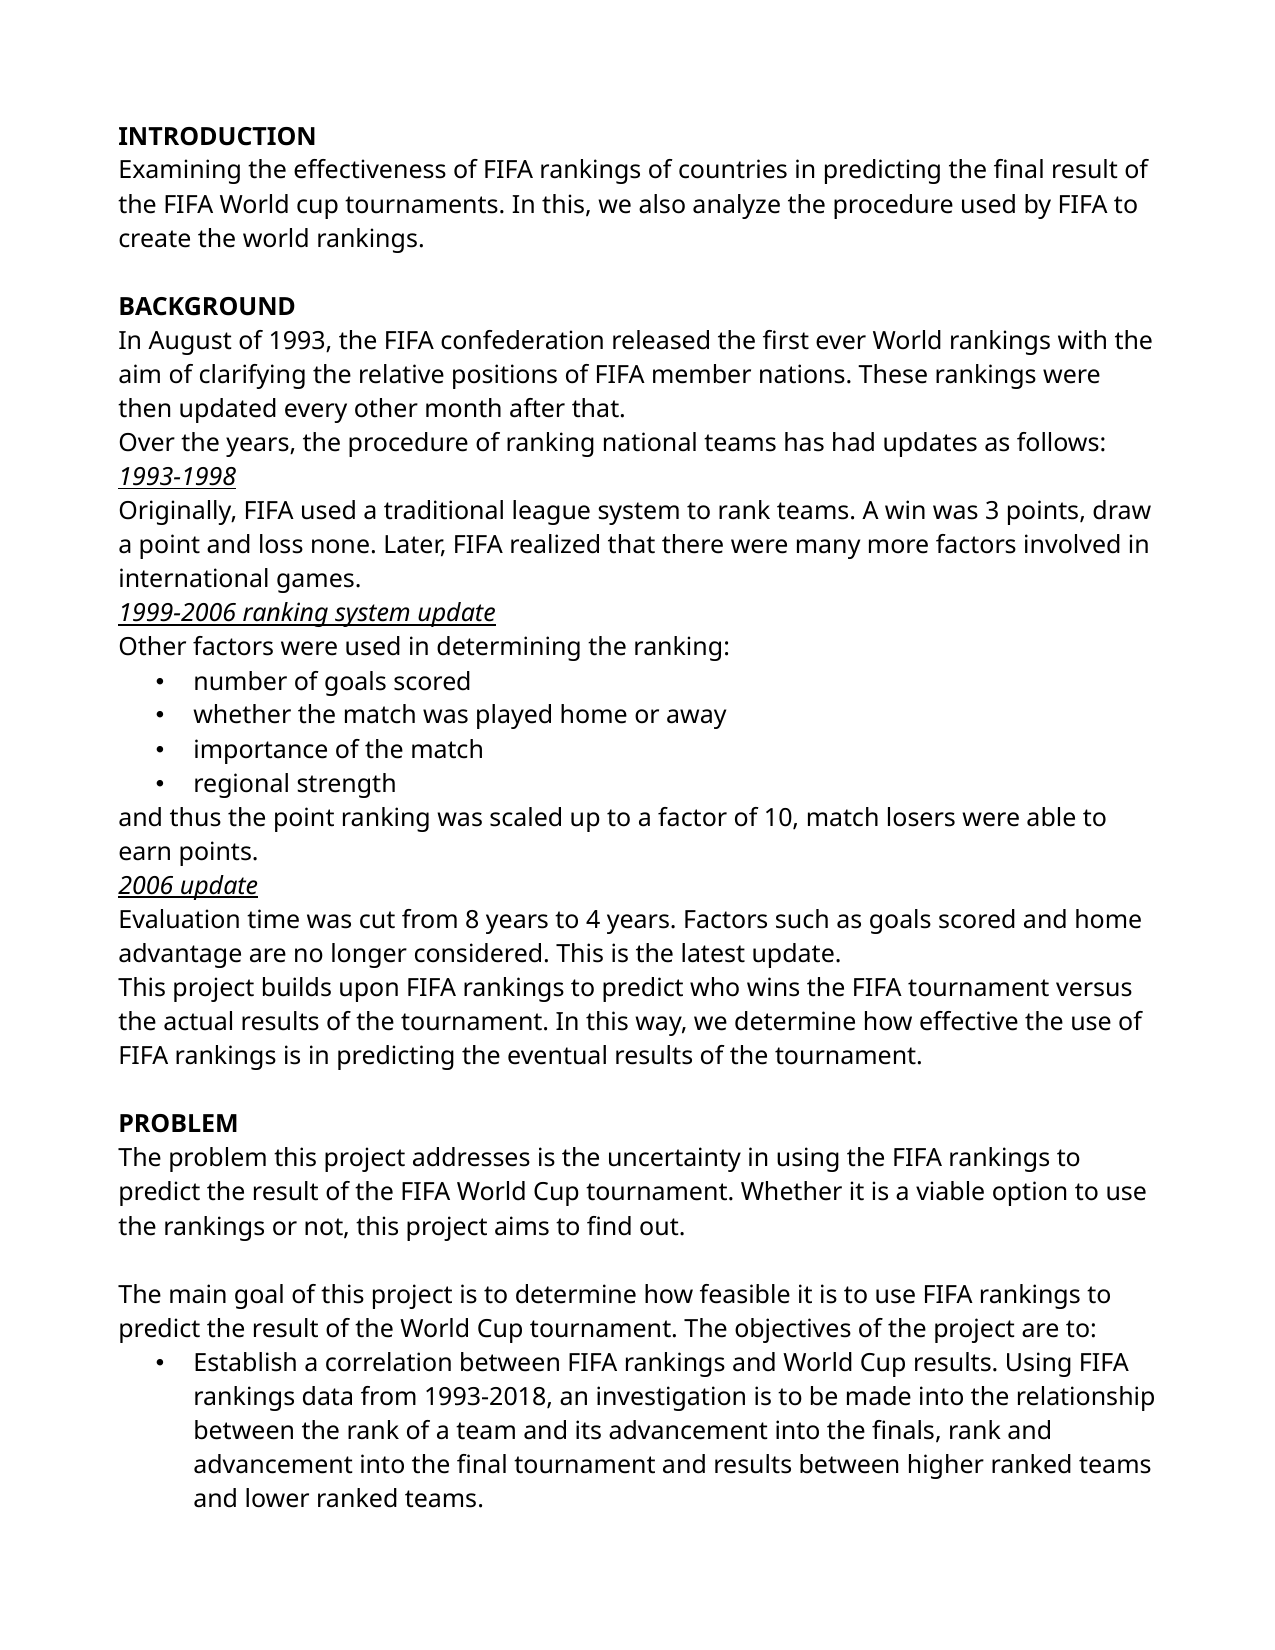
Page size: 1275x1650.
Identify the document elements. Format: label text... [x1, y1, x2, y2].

text The problem this project addresses is the uncertainty in using the FIFA rankings to predict the result of the FIFA World Cup tournament. Whether it is a viable option to use the rankings or not, this project aims to find out. [118, 1140, 1157, 1242]
text Examining the effectiveness of FIFA rankings of countries in predicting the final result of the FIFA World cup tournaments. In this, we also analyze the procedure used by FIFA to create the world rankings. [118, 152, 1157, 254]
text Evaluation time was cut from 8 years to 4 years. Factors such as goals scored and home advantage are no longer considered. This is the latest update. [118, 902, 1157, 970]
text Over the years, the procedure of ranking national teams has had updates as follows: [118, 425, 1157, 459]
list whether the match was played home or away [156, 697, 1157, 731]
list importance of the match [156, 731, 1157, 765]
text This project builds upon FIFA rankings to predict who wins the FIFA tournament versus the actual results of the tournament. In this way, we determine how effective the use of FIFA rankings is in predicting the eventual results of the tournament. [118, 970, 1157, 1072]
text In August of 1993, the FIFA confederation released the first ever World rankings with the aim of clarifying the relative positions of FIFA member nations. These rankings were then updated every other month after that. [118, 322, 1157, 425]
text BACKGROUND [118, 288, 1157, 322]
text The main goal of this project is to determine how feasible it is to use FIFA rankings to predict the result of the World Cup tournament. The objectives of the project are to: [118, 1276, 1157, 1344]
text INTRODUCTION [118, 118, 1157, 152]
list regional strength [156, 765, 1157, 799]
text Originally, FIFA used a traditional league system to rank teams. A win was 3 points, draw a point and loss none. Later, FIFA realized that there were many more factors involved in international games. [118, 493, 1157, 595]
text 1993-1998 [118, 459, 1157, 493]
text Other factors were used in determining the ranking: [118, 629, 1157, 663]
text 2006 update [118, 867, 1157, 902]
list Establish a correlation between FIFA rankings and World Cup results. Using FIFA rankings data from 1993-2018, an investigation is to be made into the relationship between the rank of a team and its advancement into the finals, rank and advancement into the final tournament and results between higher ranked teams and lower ranked teams. [156, 1344, 1157, 1515]
list number of goals scored [156, 663, 1157, 697]
text 1999-2006 ranking system update [118, 595, 1157, 629]
text PROBLEM [118, 1106, 1157, 1140]
text and thus the point ranking was scaled up to a factor of 10, match losers were able to earn points. [118, 799, 1157, 867]
